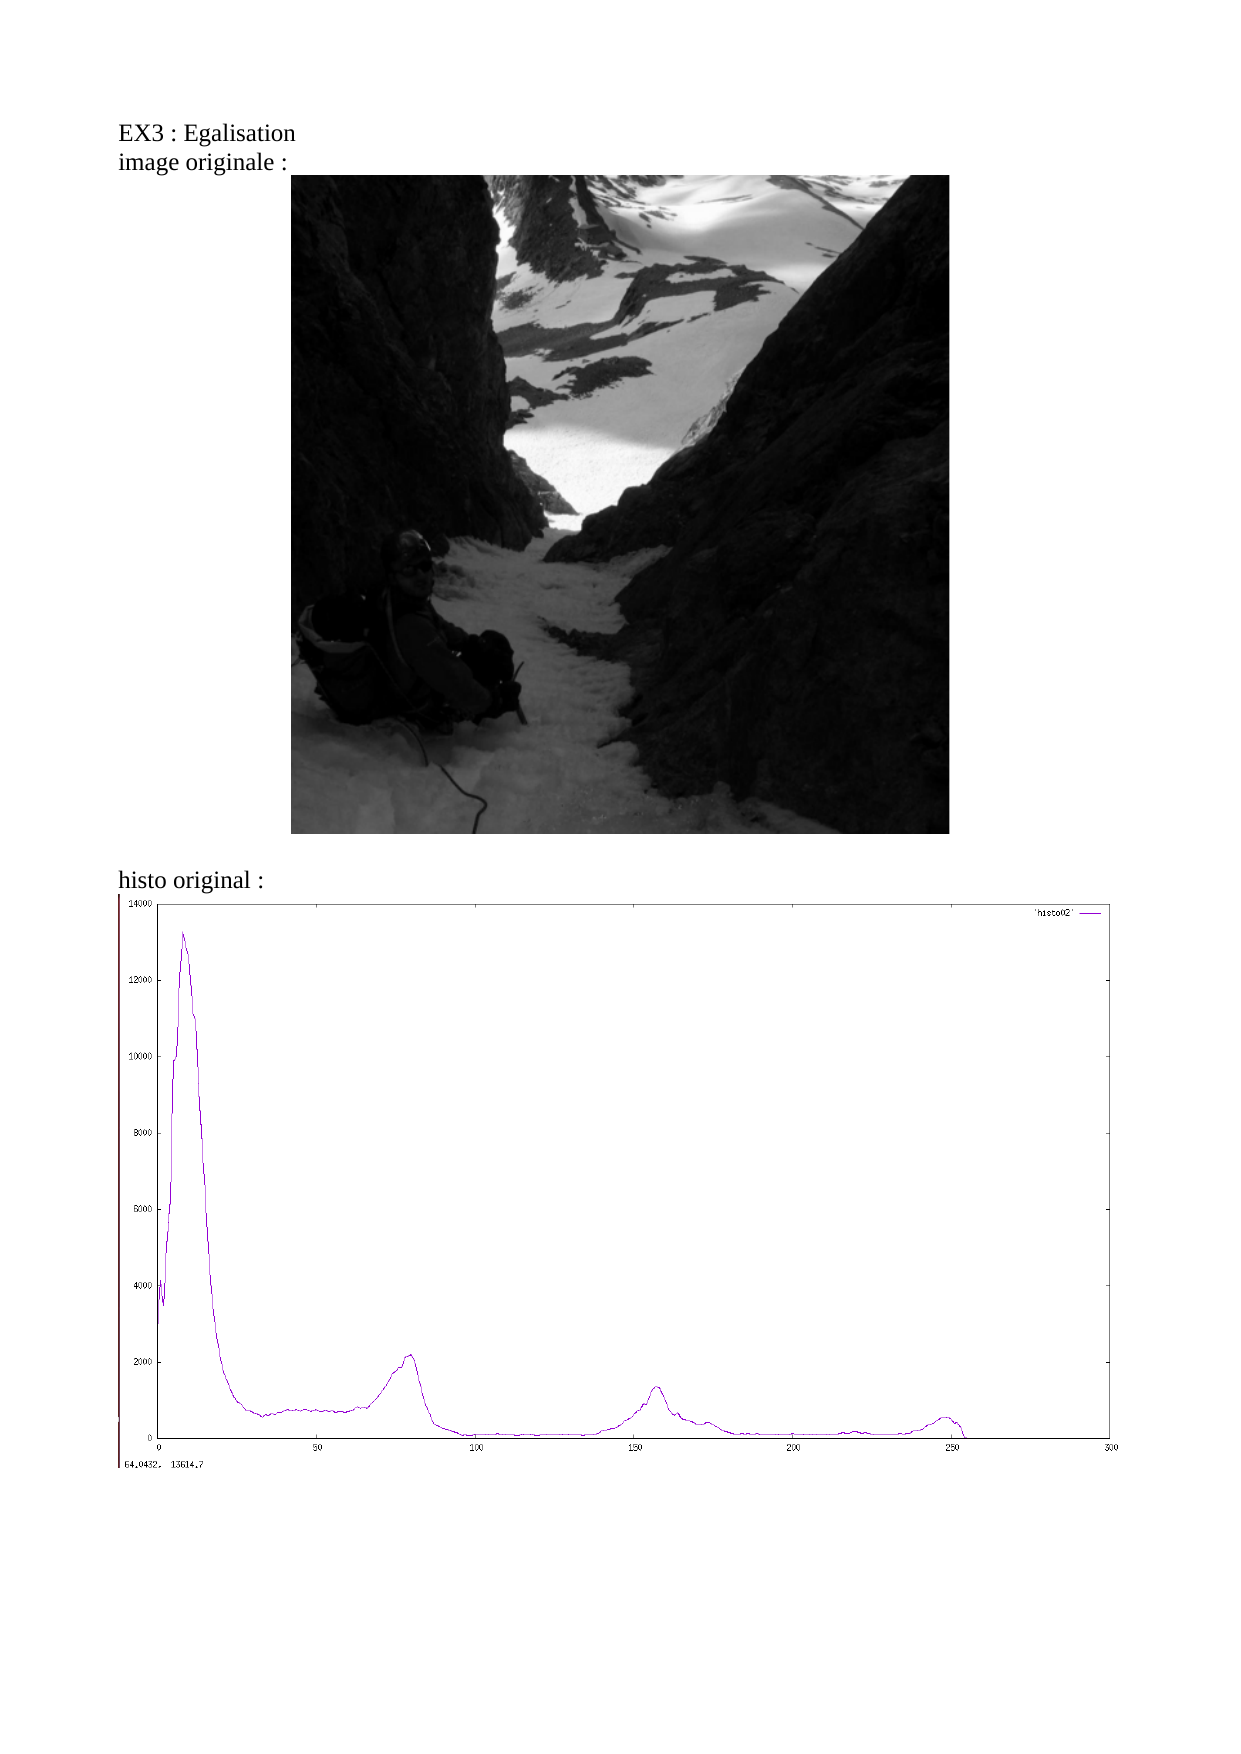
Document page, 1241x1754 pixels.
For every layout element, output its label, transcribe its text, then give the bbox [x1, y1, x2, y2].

text histo original : [118, 866, 1122, 894]
text EX3 : Egalisation [118, 118, 1122, 147]
picture [118, 894, 1123, 1468]
text image originale : [118, 147, 1122, 176]
picture [291, 175, 950, 834]
